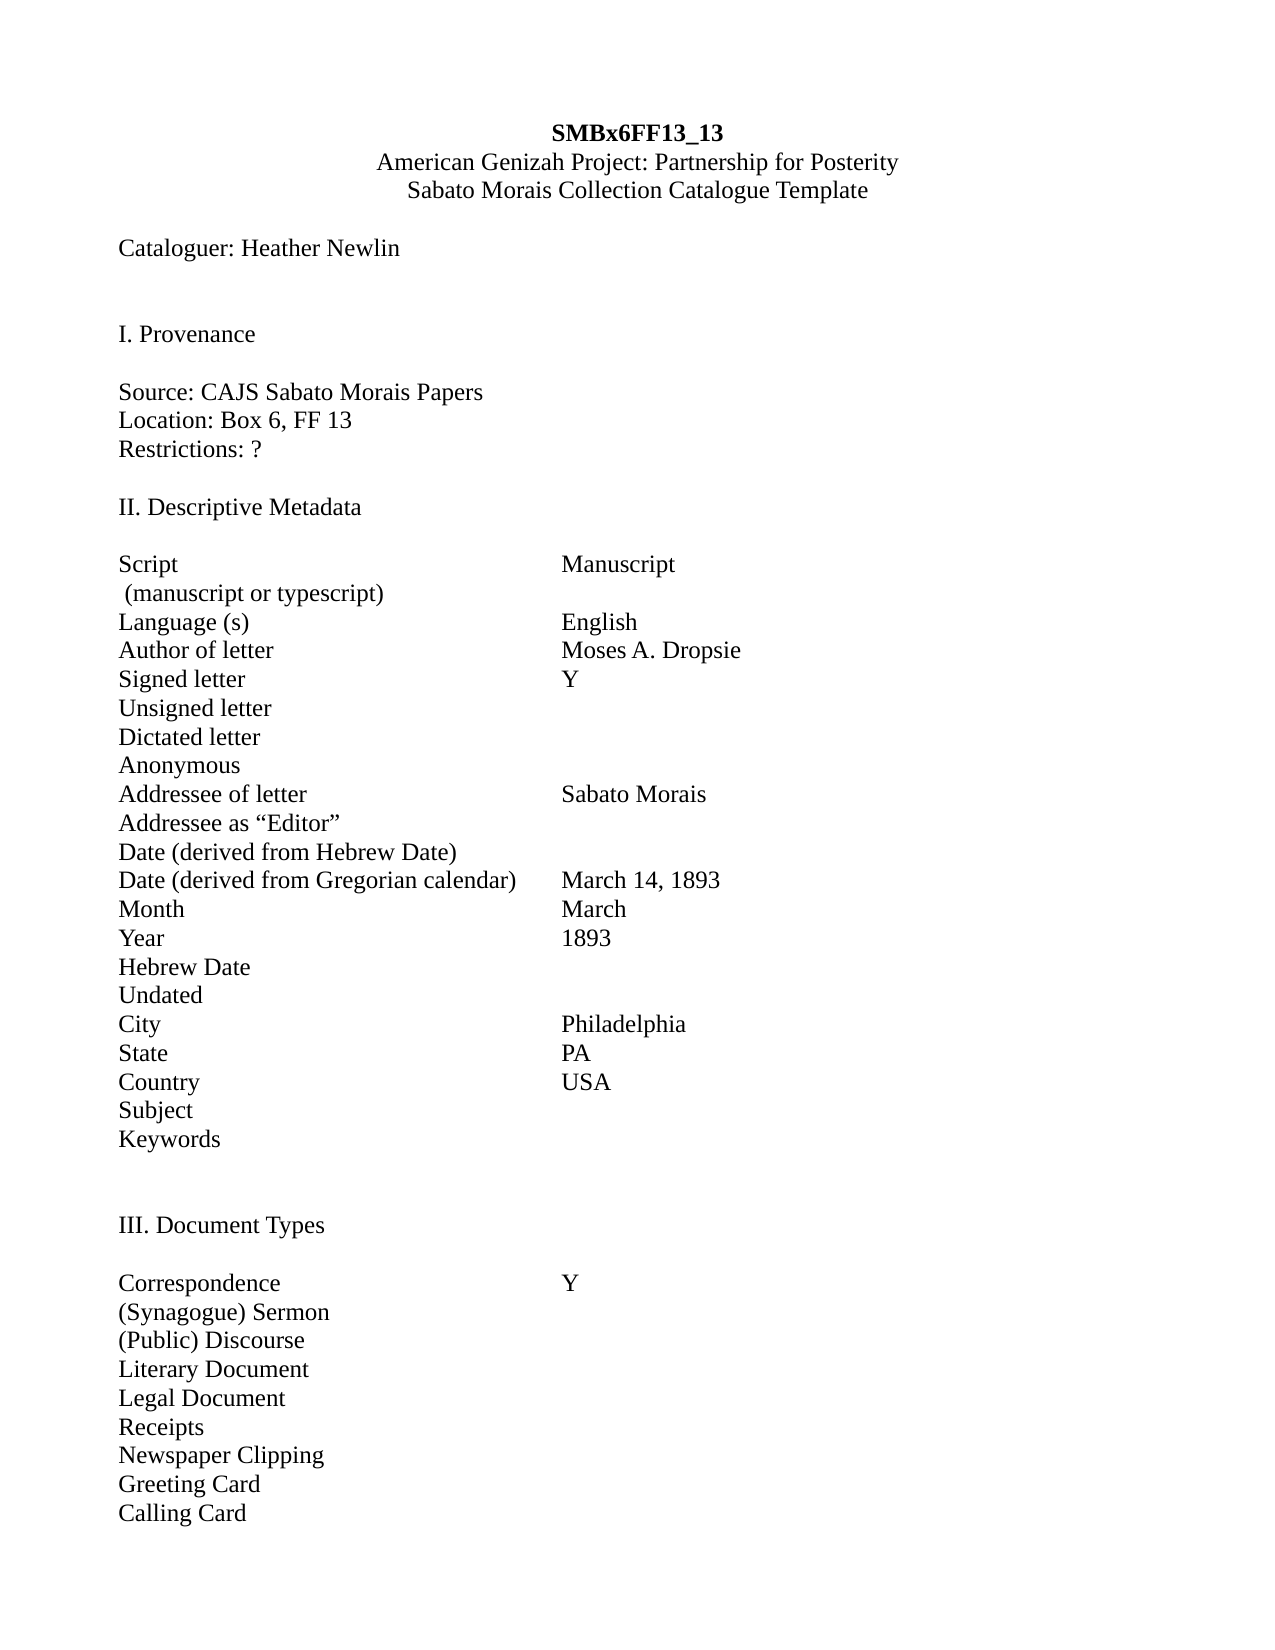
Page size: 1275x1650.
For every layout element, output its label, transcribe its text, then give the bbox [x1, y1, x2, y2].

text Calling Card [118, 1498, 1157, 1527]
text Sabato Morais Collection Catalogue Template [118, 176, 1157, 204]
text Anonymous [118, 751, 1157, 779]
text Date (derived from Hebrew Date) [118, 837, 1157, 866]
text Month March [118, 894, 1157, 923]
text City Philadelphia [118, 1009, 1157, 1038]
text Script Manuscript [118, 549, 1157, 578]
text Language (s) English [118, 607, 1157, 636]
text Source: CAJS Sabato Morais Papers [118, 377, 1157, 406]
text Location: Box 6, FF 13 [118, 406, 1157, 434]
text I. Provenance [118, 319, 1157, 348]
text Newspaper Clipping [118, 1441, 1157, 1469]
text Subject [118, 1096, 1157, 1124]
text Country USA [118, 1067, 1157, 1096]
text II. Descriptive Metadata [118, 492, 1157, 521]
text SMBx6FF13_13 [118, 118, 1157, 147]
text Restrictions: ? [118, 434, 1157, 463]
text (Synagogue) Sermon [118, 1297, 1157, 1326]
text Legal Document [118, 1383, 1157, 1412]
text III. Document Types [118, 1211, 1157, 1239]
text Literary Document [118, 1354, 1157, 1383]
text (manuscript or typescript) [118, 578, 1157, 607]
text Year 1893 [118, 923, 1157, 952]
text Keywords [118, 1124, 1157, 1153]
text Unsigned letter [118, 693, 1157, 722]
text (Public) Discourse [118, 1326, 1157, 1354]
text Addressee as “Editor” [118, 808, 1157, 837]
text Receipts [118, 1412, 1157, 1441]
text Correspondence Y [118, 1268, 1157, 1297]
text Addressee of letter Sabato Morais [118, 779, 1157, 808]
text Undated [118, 981, 1157, 1009]
text Hebrew Date [118, 952, 1157, 981]
text Cataloguer: Heather Newlin [118, 233, 1157, 262]
text Greeting Card [118, 1469, 1157, 1498]
text Author of letter Moses A. Dropsie [118, 636, 1157, 664]
text Date (derived from Gregorian calendar) March 14, 1893 [118, 866, 1157, 894]
text Signed letter Y [118, 664, 1157, 693]
text American Genizah Project: Partnership for Posterity [118, 147, 1157, 176]
text State PA [118, 1038, 1157, 1067]
text Dictated letter [118, 722, 1157, 751]
